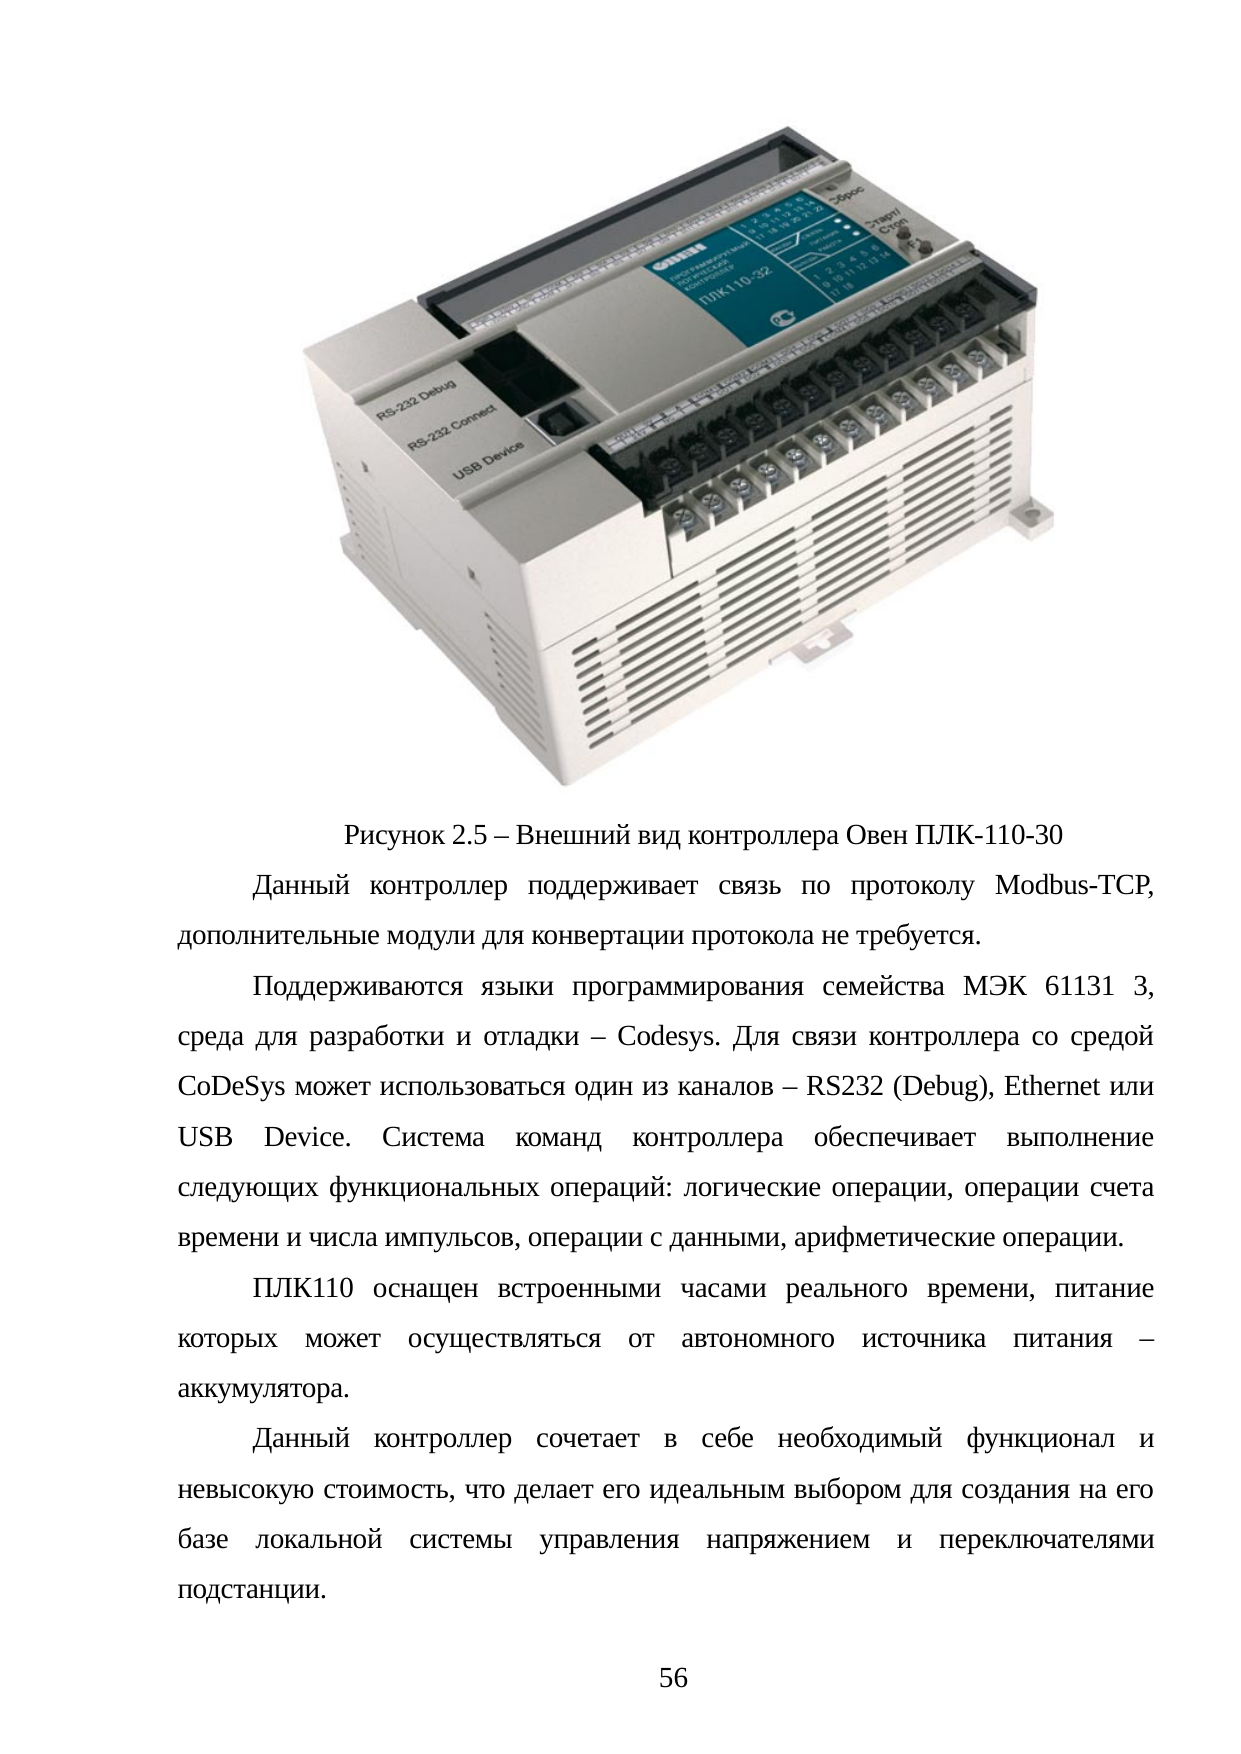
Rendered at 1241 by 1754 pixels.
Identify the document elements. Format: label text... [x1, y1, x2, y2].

text Данный контроллер поддерживает связь по протоколу Modbus-TCP, дополнительные модули для конвертации протокола не требуется. [177, 867, 1155, 951]
text Рисунок 2.5 – Внешний вид контроллера Овен ПЛК-110-30 [177, 118, 1155, 850]
text Данный контроллер сочетает в себе необходимый функционал и невысокую стоимость, что делает его идеальным выбором для создания на его базе локальной системы управления напряжением и переключателями подстанции. [177, 1421, 1155, 1605]
picture [281, 118, 1065, 801]
text ПЛК110 оснащен встроенными часами реального времени, питание которых может осуществляться от автономного источника питания – аккумулятора. [177, 1270, 1155, 1404]
text Поддерживаются языки программирования семейства МЭК 61131 3, среда для разработки и отладки – Codesys. Для связи контроллера со средой CoDeSys может использоваться один из каналов – RS232 (Debug), Ethernet или USB Device. Система команд контроллера обеспечивает выполнение следующих функциональных операций: логические операции, операции счета времени и числа импульсов, операции с данными, арифметические операции. [177, 968, 1155, 1253]
